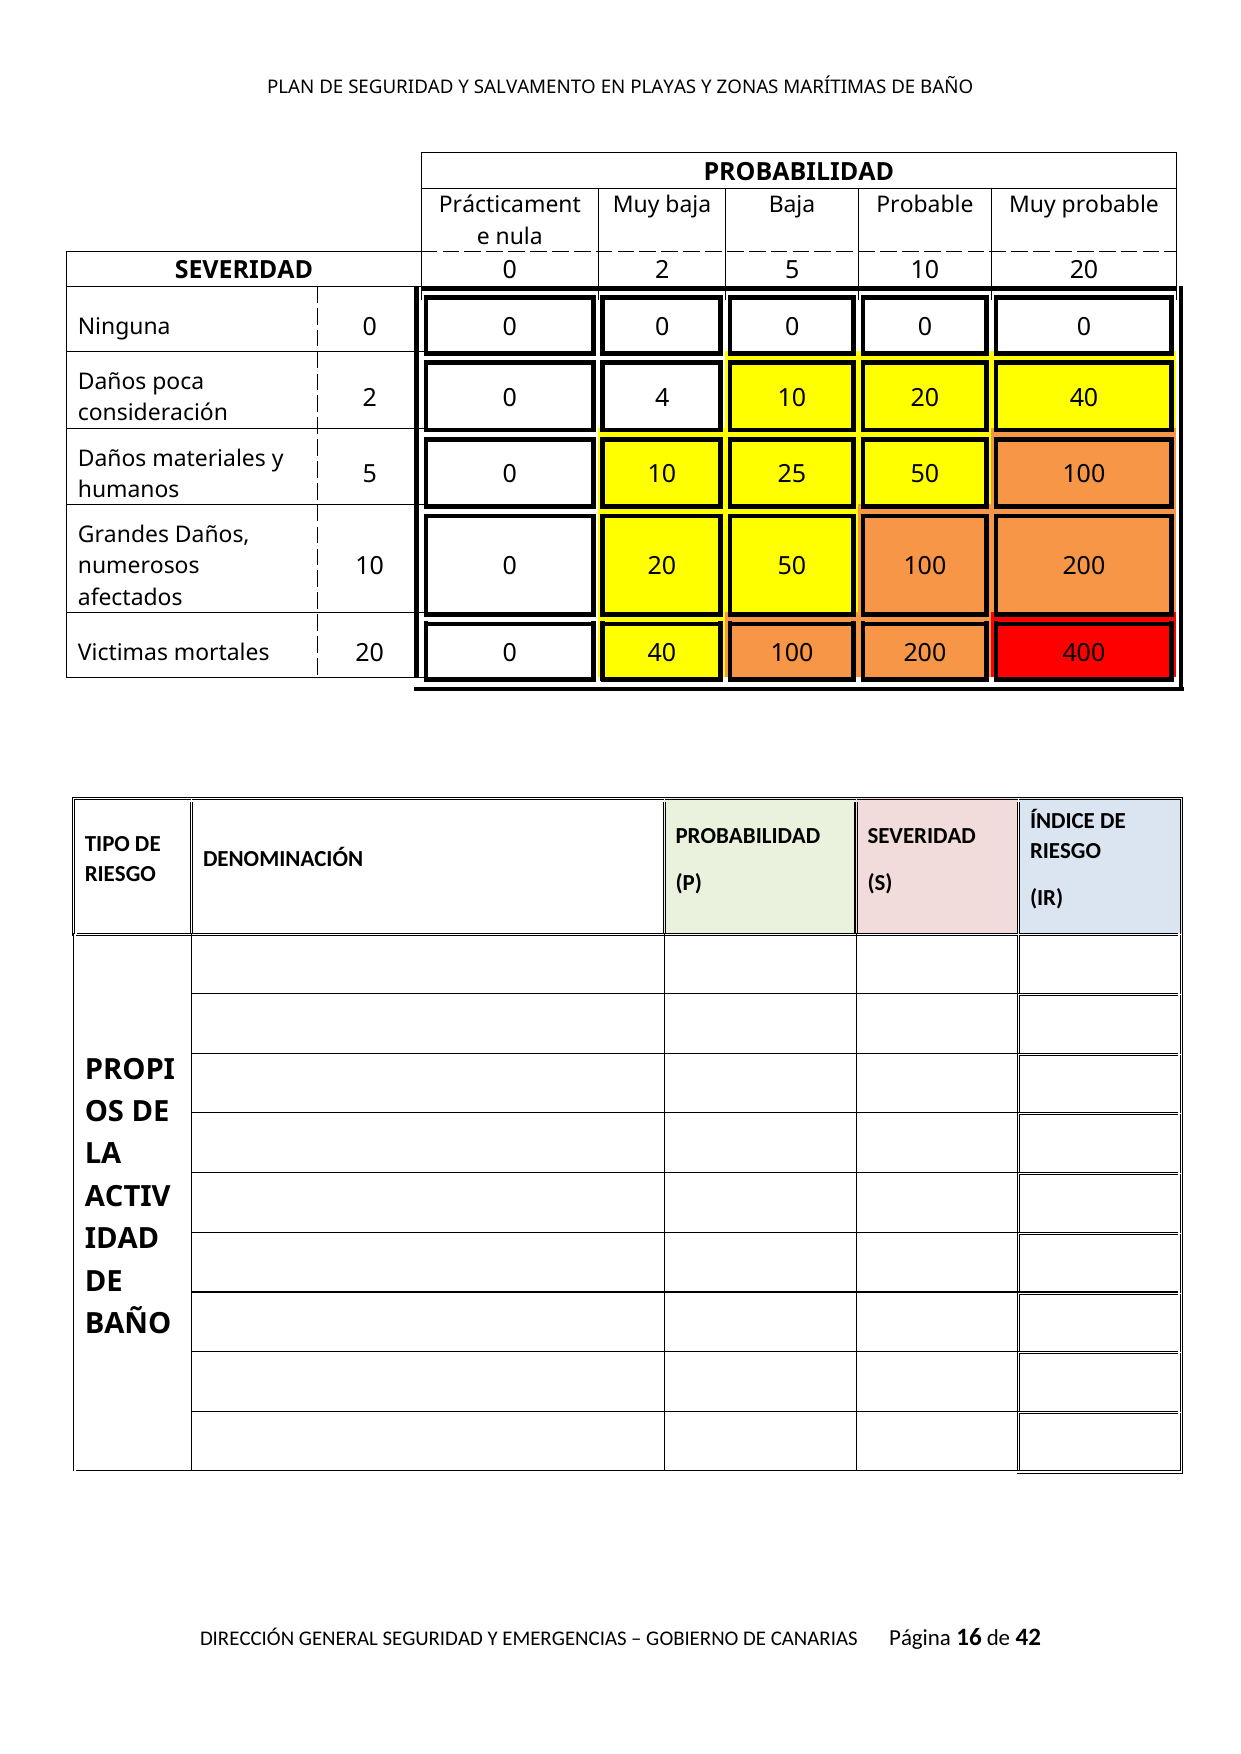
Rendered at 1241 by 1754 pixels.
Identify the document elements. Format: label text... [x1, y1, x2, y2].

table_cell [1019, 1351, 1182, 1411]
table_cell [192, 1352, 664, 1411]
table_cell 5 [726, 251, 858, 286]
table_cell 40 [991, 351, 1176, 428]
table_cell [857, 1233, 1017, 1291]
table_cell 2 [318, 352, 414, 428]
table_cell 50 [725, 504, 858, 612]
table_cell [1020, 1411, 1180, 1470]
table_cell 10 [725, 351, 858, 428]
table_cell [1019, 993, 1182, 1053]
table_cell 0 [318, 287, 414, 351]
table_cell 0 [991, 291, 1176, 351]
table_cell 20 [858, 351, 991, 428]
table_cell 4 [598, 351, 725, 428]
table_cell [665, 1113, 856, 1172]
table_cell [857, 1293, 1017, 1351]
table_cell 20 [992, 251, 1176, 286]
table_cell [665, 1173, 856, 1232]
table_cell 20 [598, 504, 725, 612]
table_cell Prácticamente nula [422, 189, 598, 251]
table_cell [1020, 1232, 1180, 1291]
table_cell 100 [725, 612, 858, 677]
table_cell 10 [859, 251, 991, 286]
table_header PROBABILIDAD [422, 153, 1176, 187]
table_cell [192, 936, 664, 993]
table_cell 100 [991, 428, 1176, 504]
table_cell [857, 1113, 1017, 1172]
table_cell [318, 188, 421, 251]
table_cell [665, 1054, 856, 1112]
table_cell [192, 1113, 664, 1172]
table_cell 25 [725, 428, 858, 504]
table_cell 100 [858, 504, 991, 612]
table_cell [66, 188, 318, 251]
table_header [318, 152, 421, 187]
table_cell [665, 1293, 856, 1351]
table_cell [1020, 1053, 1180, 1112]
table_cell PROPIOS DE LA ACTIVIDAD DE BAÑO [74, 933, 191, 1470]
table_cell 5 [318, 429, 414, 504]
table_cell 0 [421, 351, 598, 428]
table_cell SEVERIDAD [67, 252, 421, 286]
table_cell [1019, 933, 1182, 993]
table_cell 2 [599, 251, 725, 286]
table_cell 0 [421, 291, 598, 351]
table_cell 40 [598, 612, 725, 677]
table_cell 0 [725, 291, 858, 351]
table_cell Muy probable [992, 189, 1176, 251]
table_cell [192, 1173, 664, 1232]
table_header DENOMINACIÓN [192, 800, 664, 933]
table_cell [665, 1412, 856, 1470]
table_cell Daños materiales y humanos [67, 429, 318, 504]
table_cell Daños poca consideración [67, 352, 318, 428]
table_cell [192, 1293, 664, 1351]
table_cell 200 [858, 612, 991, 677]
table_cell [857, 1412, 1017, 1470]
table_cell [192, 1233, 664, 1291]
table_cell [665, 994, 856, 1053]
table_cell 0 [858, 291, 991, 351]
table_cell Grandes Daños, numerosos afectados [67, 505, 318, 612]
table_cell [665, 1352, 856, 1411]
table_header TIPO DE RIESGO [73, 798, 192, 933]
table_cell Ninguna [67, 287, 318, 351]
table_cell [192, 1054, 664, 1112]
table_cell 0 [421, 504, 598, 612]
table_cell 10 [318, 505, 414, 612]
table_cell 50 [858, 428, 991, 504]
table_cell 0 [421, 612, 598, 677]
table_cell [665, 936, 856, 993]
table_cell 400 [991, 612, 1176, 677]
table_cell [1019, 1112, 1182, 1172]
table_cell [857, 1173, 1017, 1232]
table_header ÍNDICE DE RIESGO (IR) [1019, 800, 1180, 933]
table_cell [665, 1233, 856, 1291]
table_cell 0 [421, 428, 598, 504]
table_cell [192, 994, 664, 1053]
table_cell 0 [598, 291, 725, 351]
table_cell 0 [422, 251, 598, 286]
table_cell [857, 1352, 1017, 1411]
table_cell [192, 1412, 664, 1470]
table_header [66, 152, 318, 187]
table_cell Baja [726, 189, 858, 251]
table_cell [1019, 1172, 1182, 1232]
table_header PROBABILIDAD (P) [664, 800, 856, 933]
table_cell Victimas mortales [67, 613, 318, 677]
table_cell [857, 1054, 1017, 1112]
table_cell Probable [859, 189, 991, 251]
table_cell [857, 936, 1017, 993]
table_cell Muy baja [599, 189, 725, 251]
table_header SEVERIDAD (S) [856, 800, 1018, 933]
table_cell 200 [991, 504, 1176, 612]
table_cell [857, 994, 1017, 1053]
table_cell [1020, 1291, 1180, 1351]
table_cell 20 [318, 613, 414, 677]
table_cell 10 [598, 428, 725, 504]
